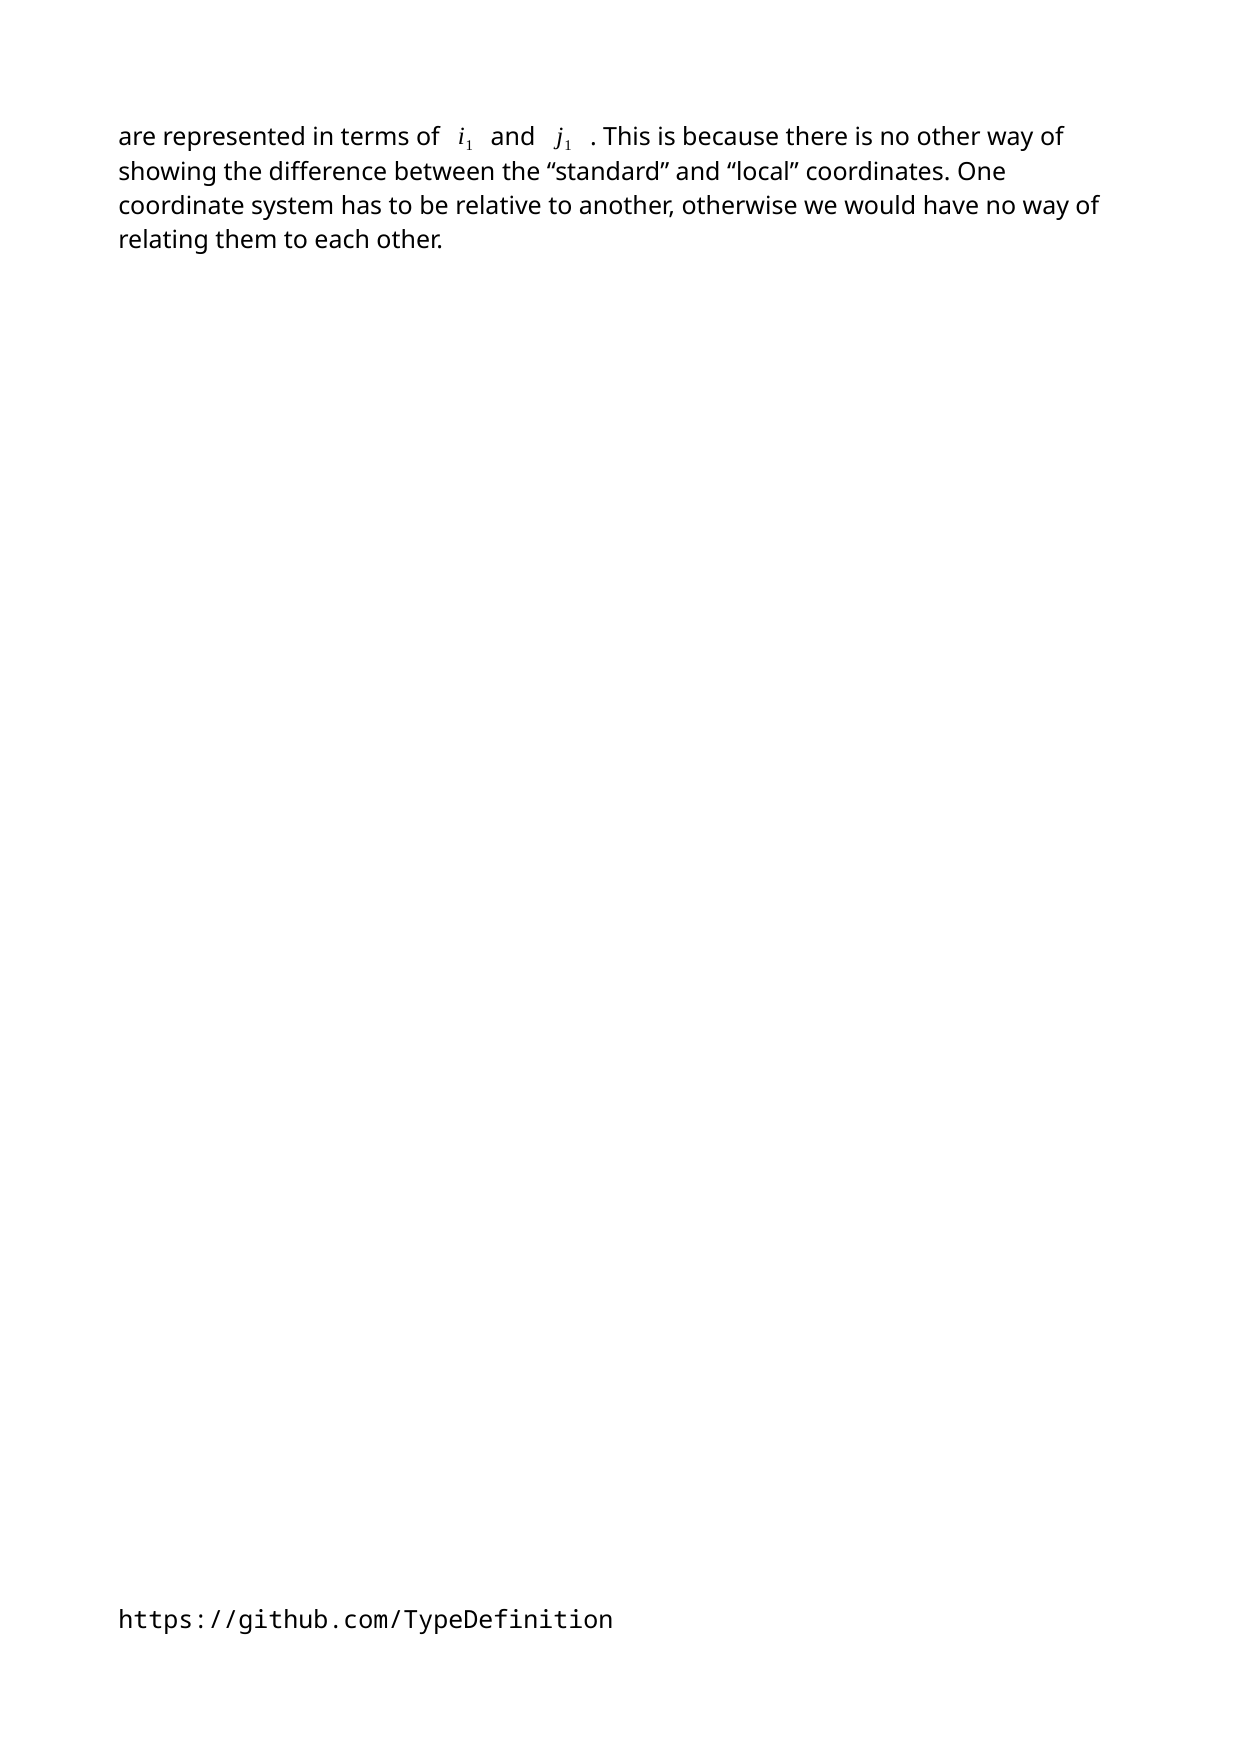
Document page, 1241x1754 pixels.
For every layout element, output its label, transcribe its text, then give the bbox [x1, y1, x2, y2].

text This is where things get a little messy.can be represented in “local” or “standard” coordinates, butandare represented in “standard” coordinates, even though they are the basis vectors of the “local” coordinates. This means that when we wrote, P is represented in terms of and. But andthemselves are represented in terms ofand. This is because there is no other way of showing the difference between the “standard” and “local” coordinates. One coordinate system has to be relative to another, otherwise we would have no way of relating them to each other. [118, 118, 1122, 256]
